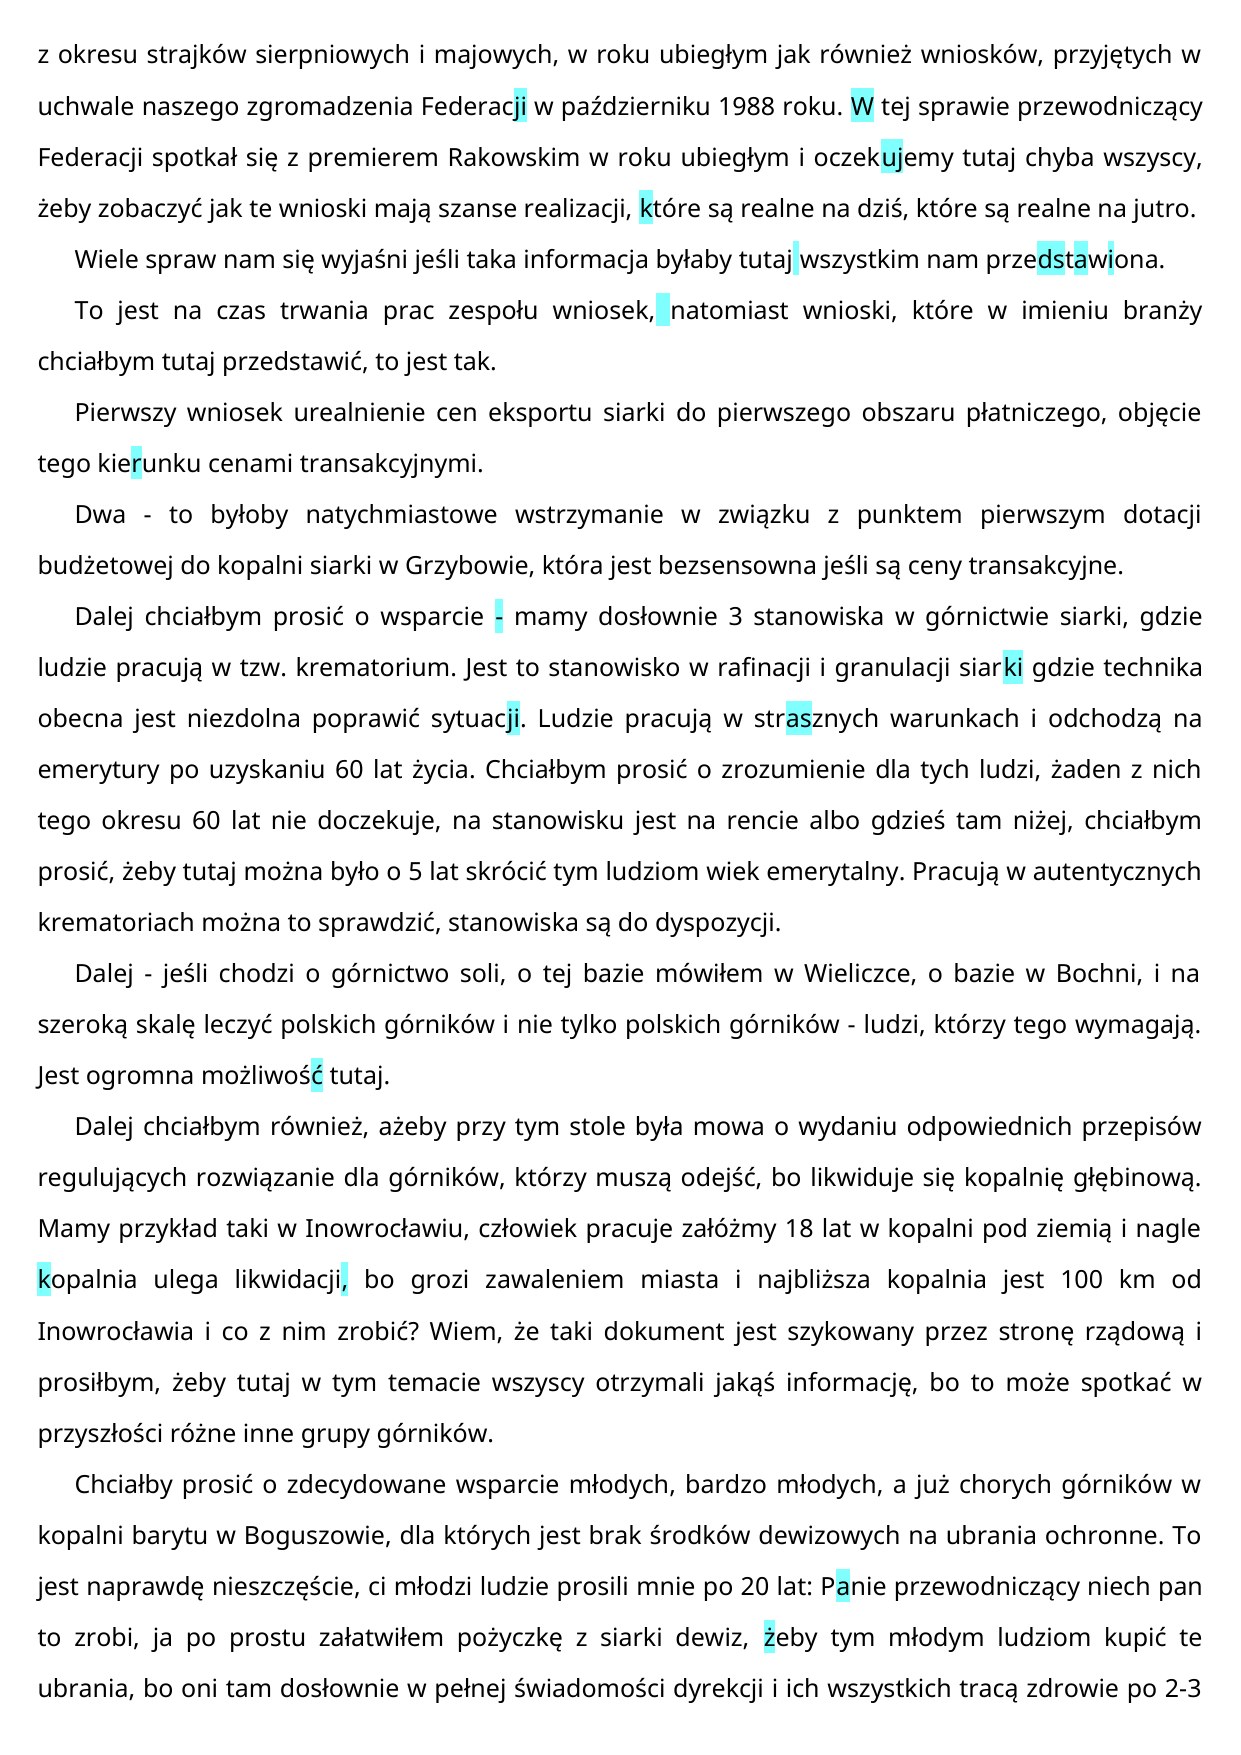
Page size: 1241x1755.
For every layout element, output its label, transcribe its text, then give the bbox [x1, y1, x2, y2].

text To jest na czas trwania prac zespołu wniosek, natomiast wnioski, które w imieniu branży chciałbym tutaj przedstawić, to jest tak. [37, 292, 1203, 377]
text Dwa - to byłoby natychmiastowe wstrzymanie w związku z punktem pierwszym dotacji budżetowej do kopalni siarki w Grzybowie, która jest bezsensowna jeśli są ceny transakcyjne. [37, 497, 1203, 582]
text Pierwszy wniosek urealnienie cen eksportu siarki do pierwszego obszaru płatniczego, objęcie tego kierunku cenami transakcyjnymi. [37, 394, 1203, 479]
text Dalej - jeśli chodzi o górnictwo soli, o tej bazie mówiłem w Wieliczce, o bazie w Bochni, i na szeroką skalę leczyć polskich górników i nie tylko polskich górników - ludzi, którzy tego wymagają. Jest ogromna możliwość tutaj. [37, 956, 1203, 1092]
text Dalej chciałbym prosić o wsparcie - mamy dosłownie 3 stanowiska w górnictwie siarki, gdzie ludzie pracują w tzw. krematorium. Jest to stanowisko w rafinacji i granulacji siarki gdzie technika obecna jest niezdolna poprawić sytuacji. Ludzie pracują w strasznych warunkach i odchodzą na emerytury po uzyskaniu 60 lat życia. Chciałbym prosić o zrozumienie dla tych ludzi, żaden z nich tego okresu 60 lat nie doczekuje, na stanowisku jest na rencie albo gdzieś tam niżej, chciałbym prosić, żeby tutaj można było o 5 lat skrócić tym ludziom wiek emerytalny. Pracują w autentycznych krematoriach można to sprawdzić, stanowiska są do dyspozycji. [37, 599, 1203, 939]
text Chciałby prosić o zdecydowane wsparcie młodych, bardzo młodych, a już chorych górników w kopalni barytu w Boguszowie, dla których jest brak środków dewizowych na ubrania ochronne. To jest naprawdę nieszczęście, ci młodzi ludzie prosili mnie po 20 lat: Panie przewodniczący niech pan to zrobi, ja po prostu załatwiłem pożyczkę z siarki dewiz, żeby tym młodym ludziom kupić te ubrania, bo oni tam dosłownie w pełnej świadomości dyrekcji i ich wszystkich tracą zdrowie po 2-3 [37, 1466, 1203, 1704]
text z okresu strajków sierpniowych i majowych, w roku ubiegłym jak również wniosków, przyjętych w uchwale naszego zgromadzenia Federacji w październiku 1988 roku. W tej sprawie przewodniczący Federacji spotkał się z premierem Rakowskim w roku ubiegłym i oczekujemy tutaj chyba wszyscy, żeby zobaczyć jak te wnioski mają szanse realizacji, które są realne na dziś, które są realne na jutro. [37, 37, 1203, 224]
text Dalej chciałbym również, ażeby przy tym stole była mowa o wydaniu odpowiednich przepisów regulujących rozwiązanie dla górników, którzy muszą odejść, bo likwiduje się kopalnię głębinową. Mamy przykład taki w Inowrocławiu, człowiek pracuje załóżmy 18 lat w kopalni pod ziemią i nagle kopalnia ulega likwidacji, bo grozi zawaleniem miasta i najbliższa kopalnia jest 100 km od Inowrocławia i co z nim zrobić? Wiem, że taki dokument jest szykowany przez stronę rządową i prosiłbym, żeby tutaj w tym temacie wszyscy otrzymali jakąś informację, bo to może spotkać w przyszłości różne inne grupy górników. [37, 1109, 1203, 1449]
text Wiele spraw nam się wyjaśni jeśli taka informacja byłaby tutaj wszystkim nam przedstawiona. [37, 241, 1203, 275]
